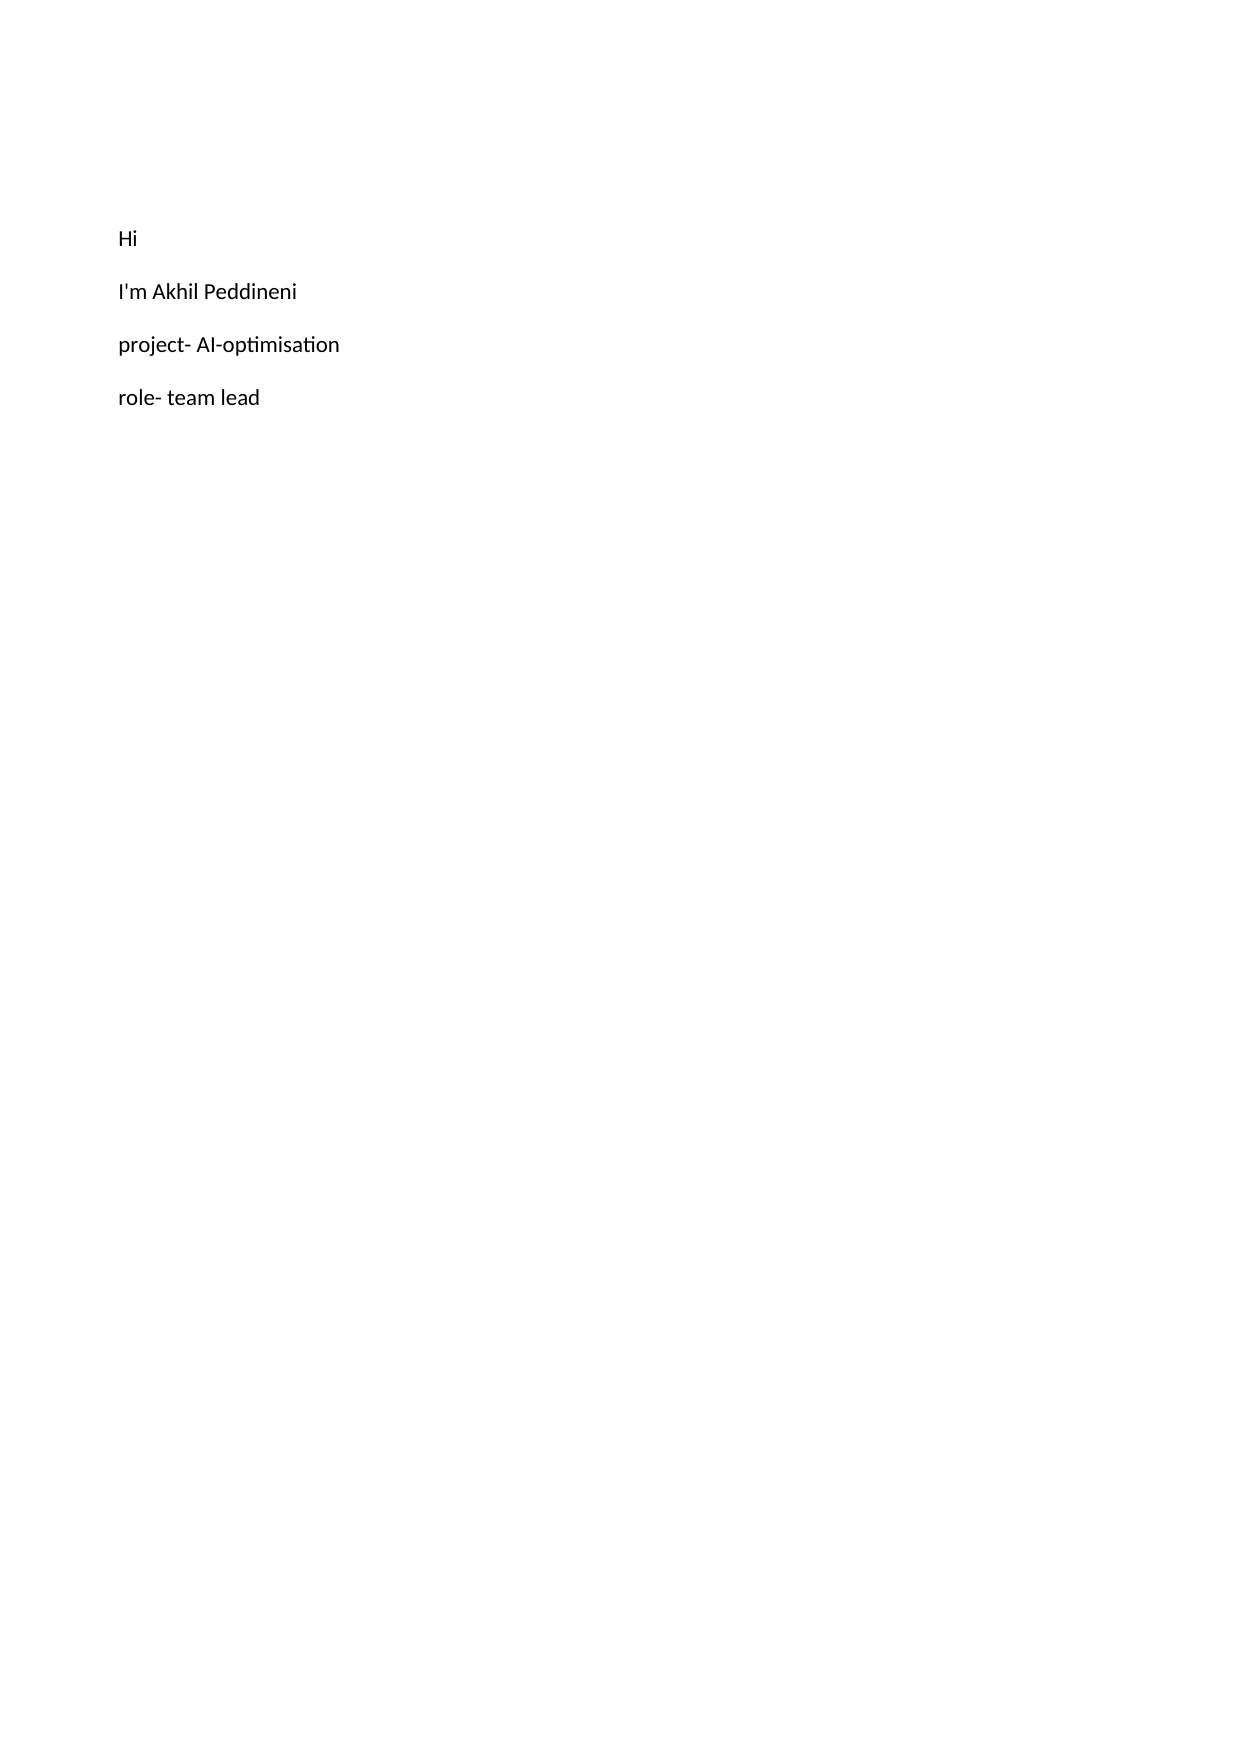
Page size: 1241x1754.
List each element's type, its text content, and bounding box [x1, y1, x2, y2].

text Hi [118, 224, 1122, 252]
text role- team lead [118, 383, 1122, 411]
text I'm Akhil Peddineni [118, 277, 1122, 305]
text project- AI-optimisation [118, 330, 1122, 358]
